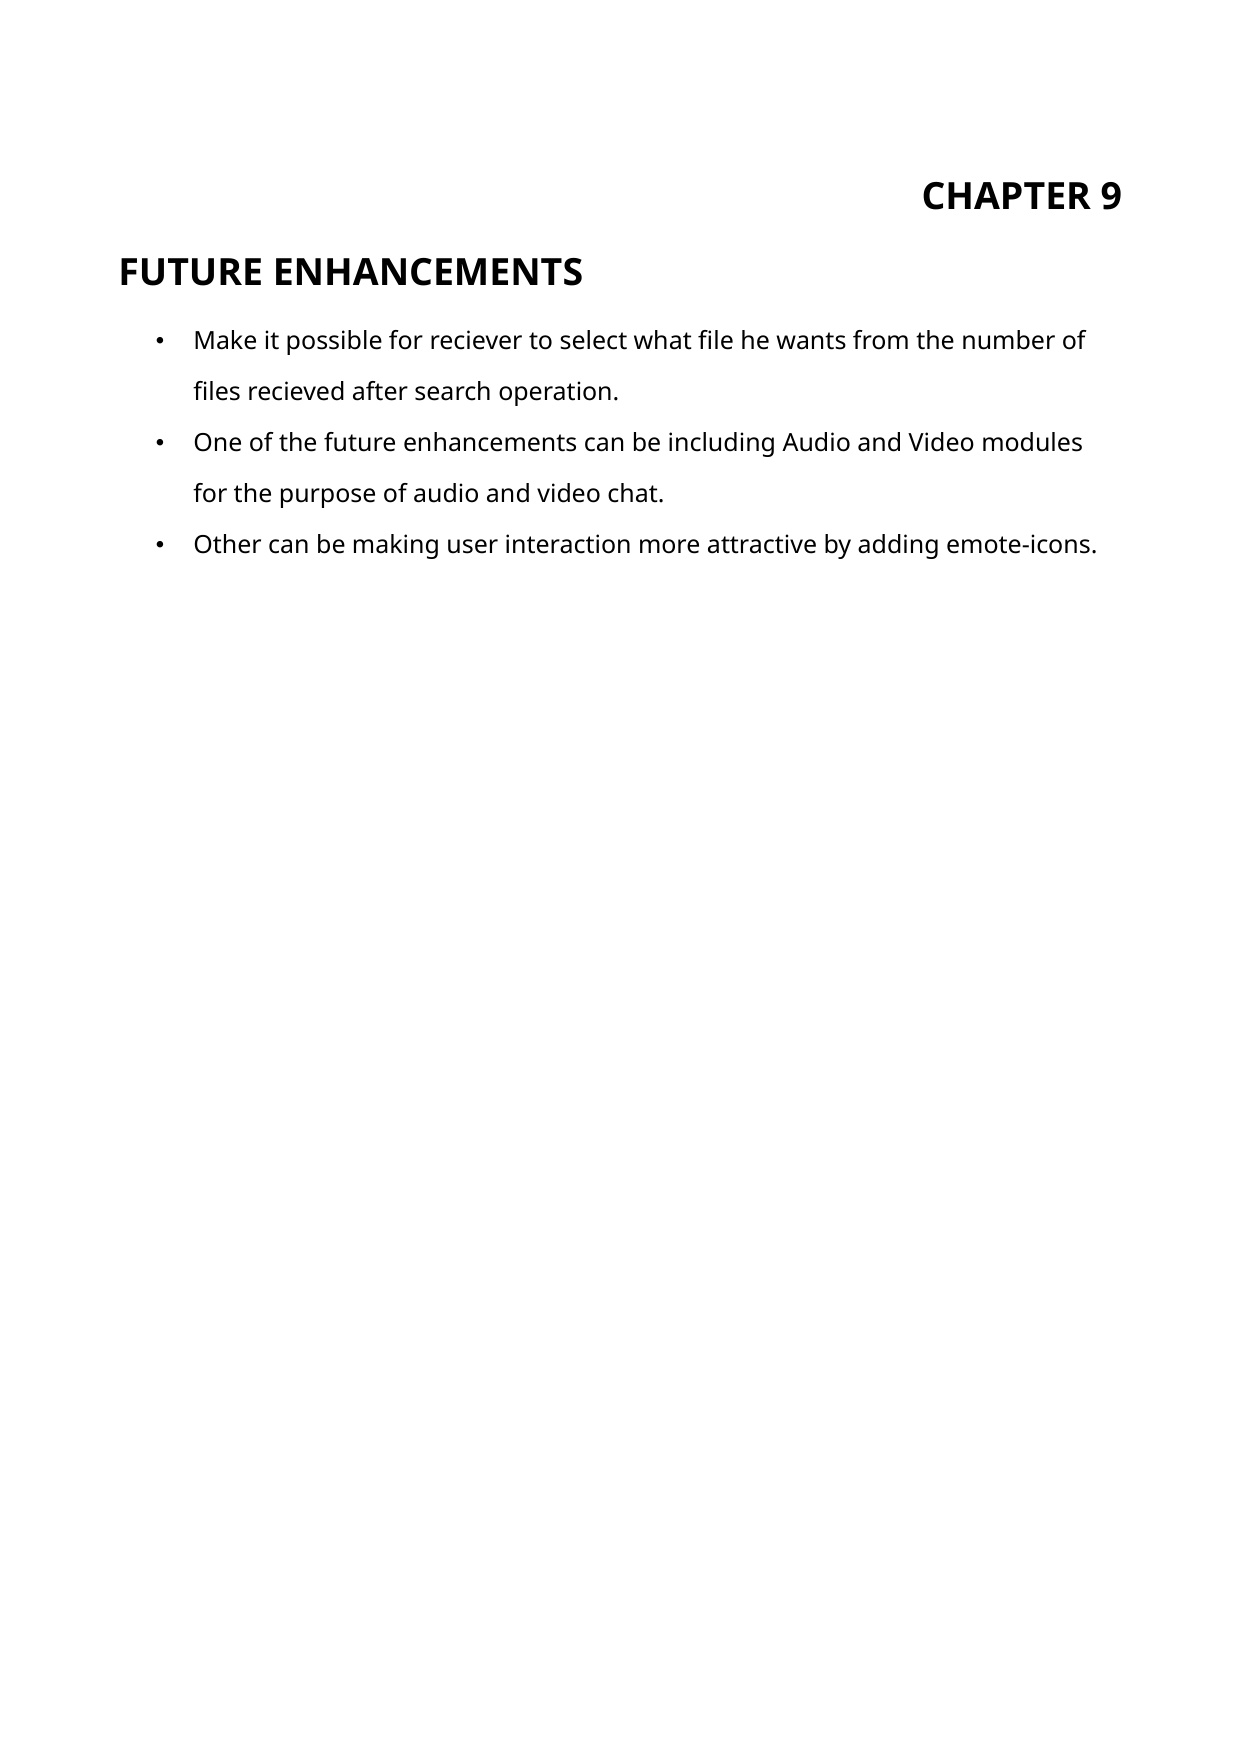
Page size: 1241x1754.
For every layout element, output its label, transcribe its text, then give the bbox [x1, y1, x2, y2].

text FUTURE ENHANCEMENTS [118, 246, 1122, 297]
list One of the future enhancements can be including Audio and Video modules for the purpose of audio and video chat. [156, 424, 1122, 509]
list Other can be making user interaction more attractive by adding emote-icons. [156, 526, 1122, 561]
text CHAPTER 9 [118, 169, 1122, 220]
list Make it possible for reciever to select what file he wants from the number of files recieved after search operation. [156, 322, 1122, 407]
